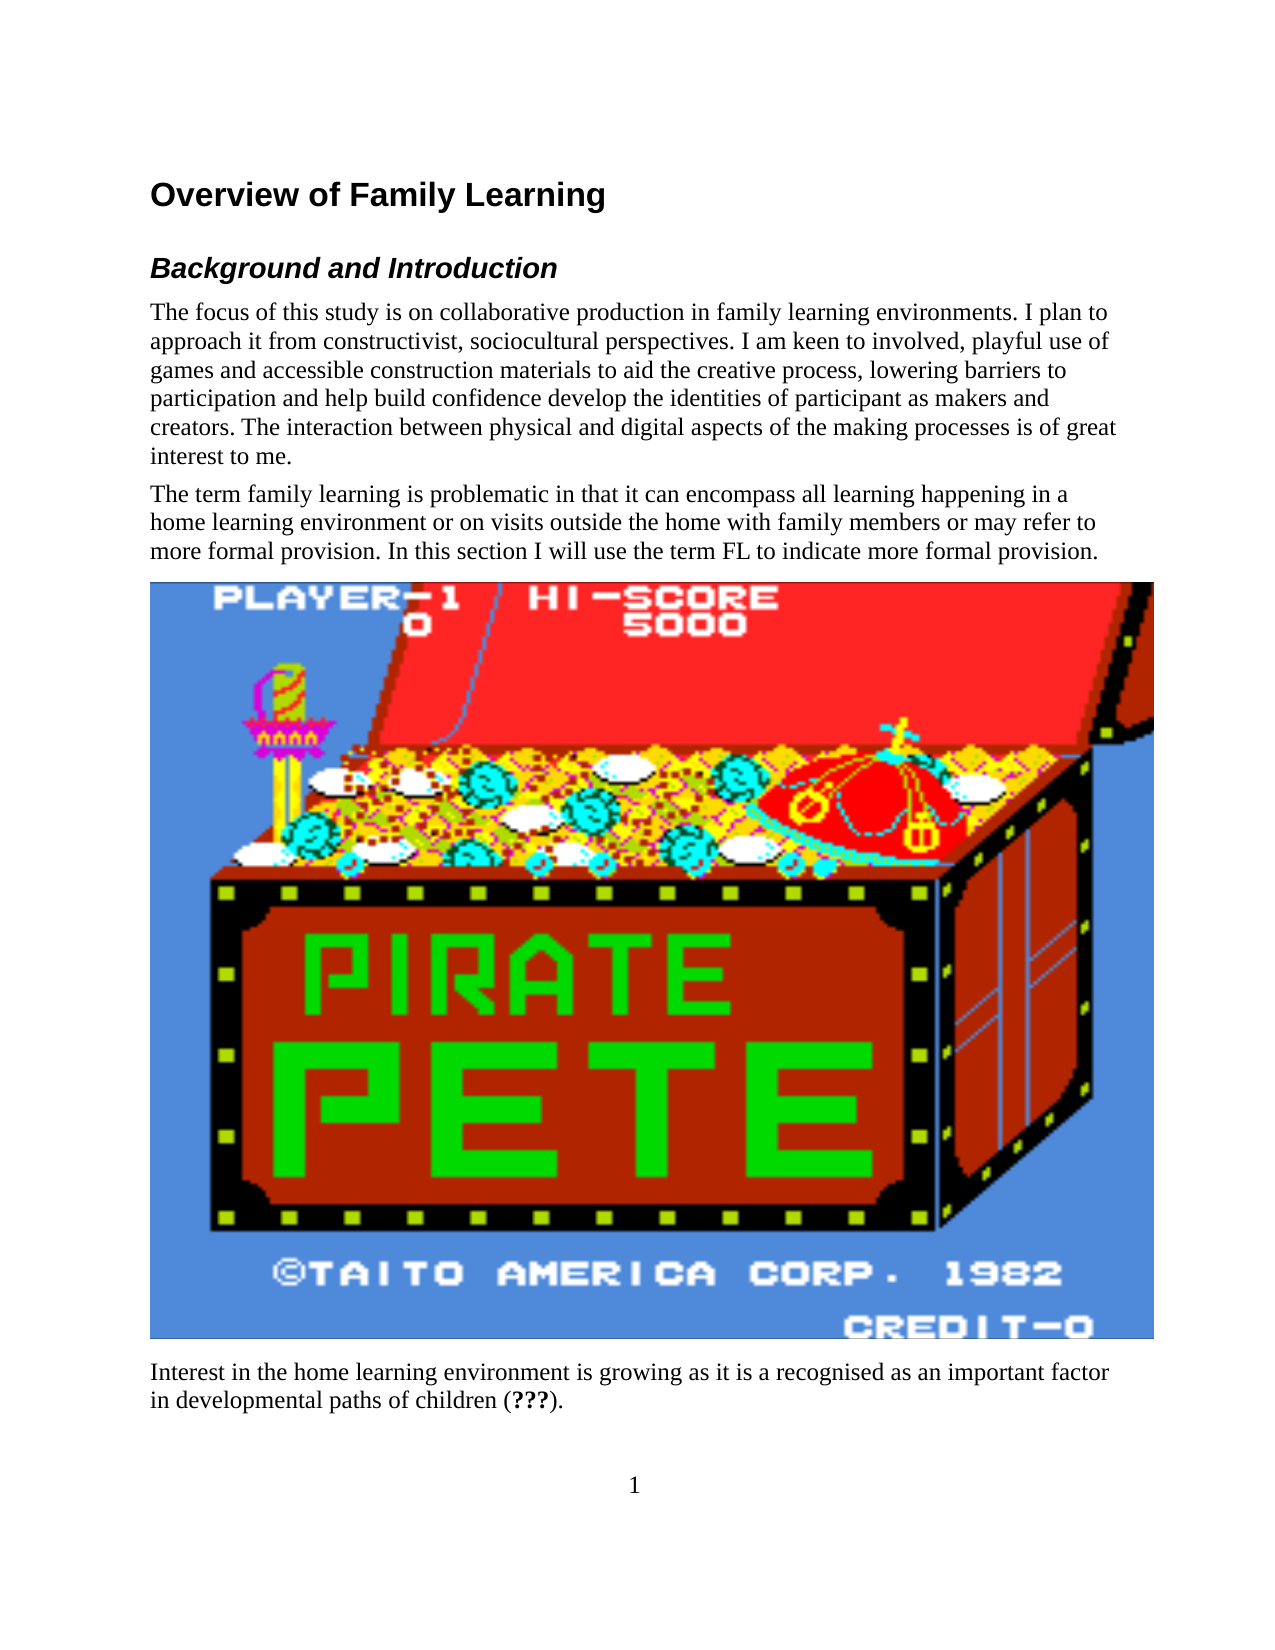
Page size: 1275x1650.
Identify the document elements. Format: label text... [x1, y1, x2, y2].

subtitle Overview of Family Learning [150, 175, 1125, 214]
text The term family learning is problematic in that it can encompass all learning happening in a home learning environment or on visits outside the home with family members or may refer to more formal provision. In this section I will use the term FL to indicate more formal provision. [150, 479, 1125, 565]
subtitle Background and Introduction [150, 251, 1125, 285]
text Interest in the home learning environment is growing as it is a recognised as an important factor in developmental paths of children (???). [150, 1357, 1125, 1414]
picture [150, 582, 1154, 1339]
text The focus of this study is on collaborative production in family learning environments. I plan to approach it from constructivist, sociocultural perspectives. I am keen to involved, playful use of games and accessible construction materials to aid the creative process, lowering barriers to participation and help build confidence develop the identities of participant as makers and creators. The interaction between physical and digital aspects of the making processes is of great interest to me. [150, 297, 1125, 470]
